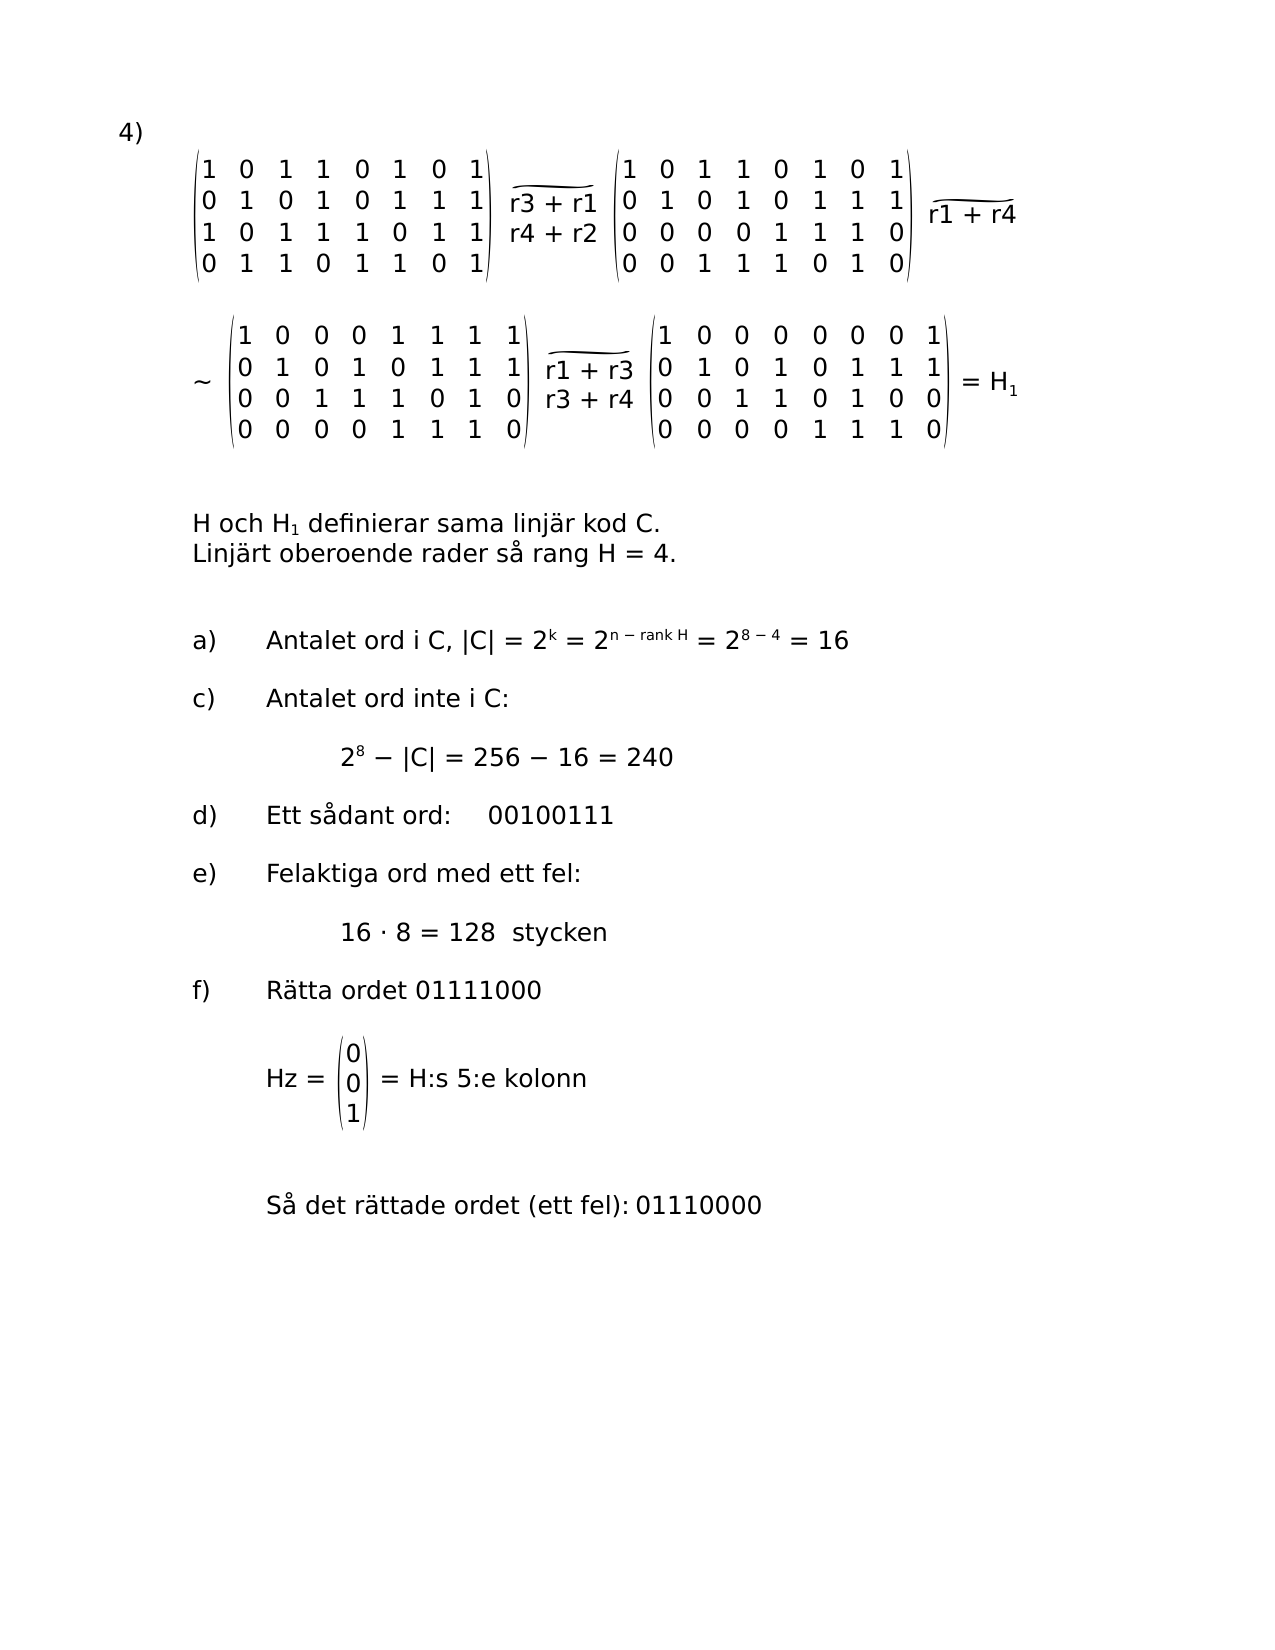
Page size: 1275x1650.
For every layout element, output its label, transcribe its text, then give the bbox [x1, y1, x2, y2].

text Så det rättade ordet (ett fel): 01110000 [118, 1191, 1157, 1220]
text e) Felaktiga ord med ett fel: [118, 859, 1157, 889]
text Linjärt oberoende rader så rang H = 4. [118, 539, 1157, 568]
text H och H1 definierar sama linjär kod C. [118, 509, 1157, 539]
text d) Ett sådant ord: 00100111 [118, 801, 1157, 830]
text c) Antalet ord inte i C: [118, 684, 1157, 714]
text f) Rätta ordet 01111000 [118, 976, 1157, 1005]
text a) Antalet ord i C, |C| = 2k = 2n − rank H = 28 − 4 = 16 [118, 626, 1157, 655]
text 4) [118, 118, 1157, 147]
text 16 ⋅ 8 = 128 stycken [118, 918, 1157, 947]
text 28 − |C| = 256 − 16 = 240 [118, 743, 1157, 772]
